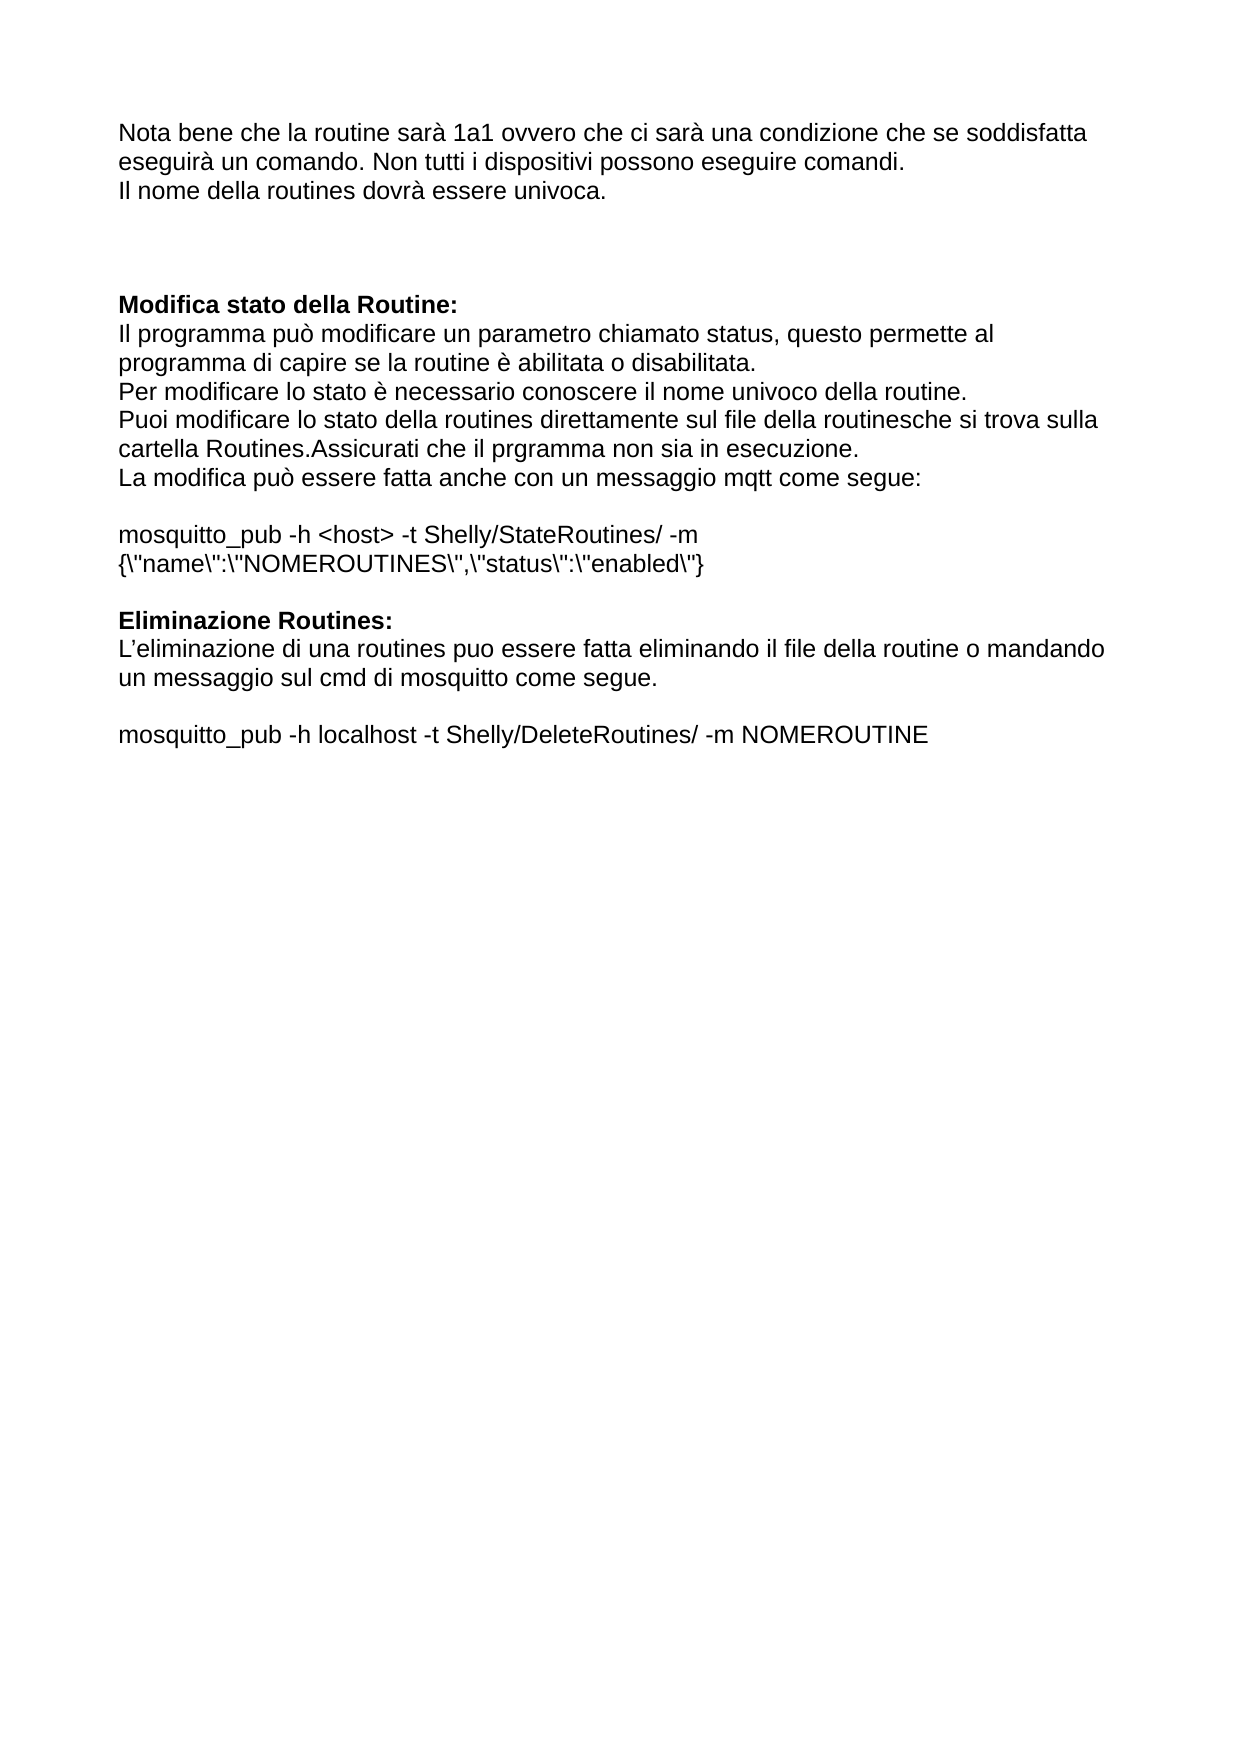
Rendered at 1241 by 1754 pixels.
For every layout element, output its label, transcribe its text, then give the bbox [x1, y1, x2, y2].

text mosquitto_pub -h <host> -t Shelly/StateRoutines/ -m {\"name\":\"NOMEROUTINES\",\"status\":\"enabled\"} [118, 520, 1122, 577]
text Eliminazione Routines: [118, 606, 1122, 634]
text Il programma può modificare un parametro chiamato status, questo permette al programma di capire se la routine è abilitata o disabilitata. [118, 319, 1122, 376]
text L’eliminazione di una routines puo essere fatta eliminando il file della routine o mandando un messaggio sul cmd di mosquitto come segue. [118, 634, 1122, 692]
text Puoi modificare lo stato della routines direttamente sul file della routinesche si trova sulla cartella Routines.Assicurati che il prgramma non sia in esecuzione. [118, 405, 1122, 463]
text La modifica può essere fatta anche con un messaggio mqtt come segue: [118, 463, 1122, 491]
text Per modificare lo stato è necessario conoscere il nome univoco della routine. [118, 376, 1122, 405]
text Nota bene che la routine sarà 1a1 ovvero che ci sarà una condizione che se soddisfatta eseguirà un comando. Non tutti i dispositivi possono eseguire comandi. [118, 118, 1122, 176]
text Modifica stato della Routine: [118, 233, 1122, 319]
text Il nome della routines dovrà essere univoca. [118, 176, 1122, 204]
text mosquitto_pub -h localhost -t Shelly/DeleteRoutines/ -m NOMEROUTINE [118, 720, 1122, 749]
